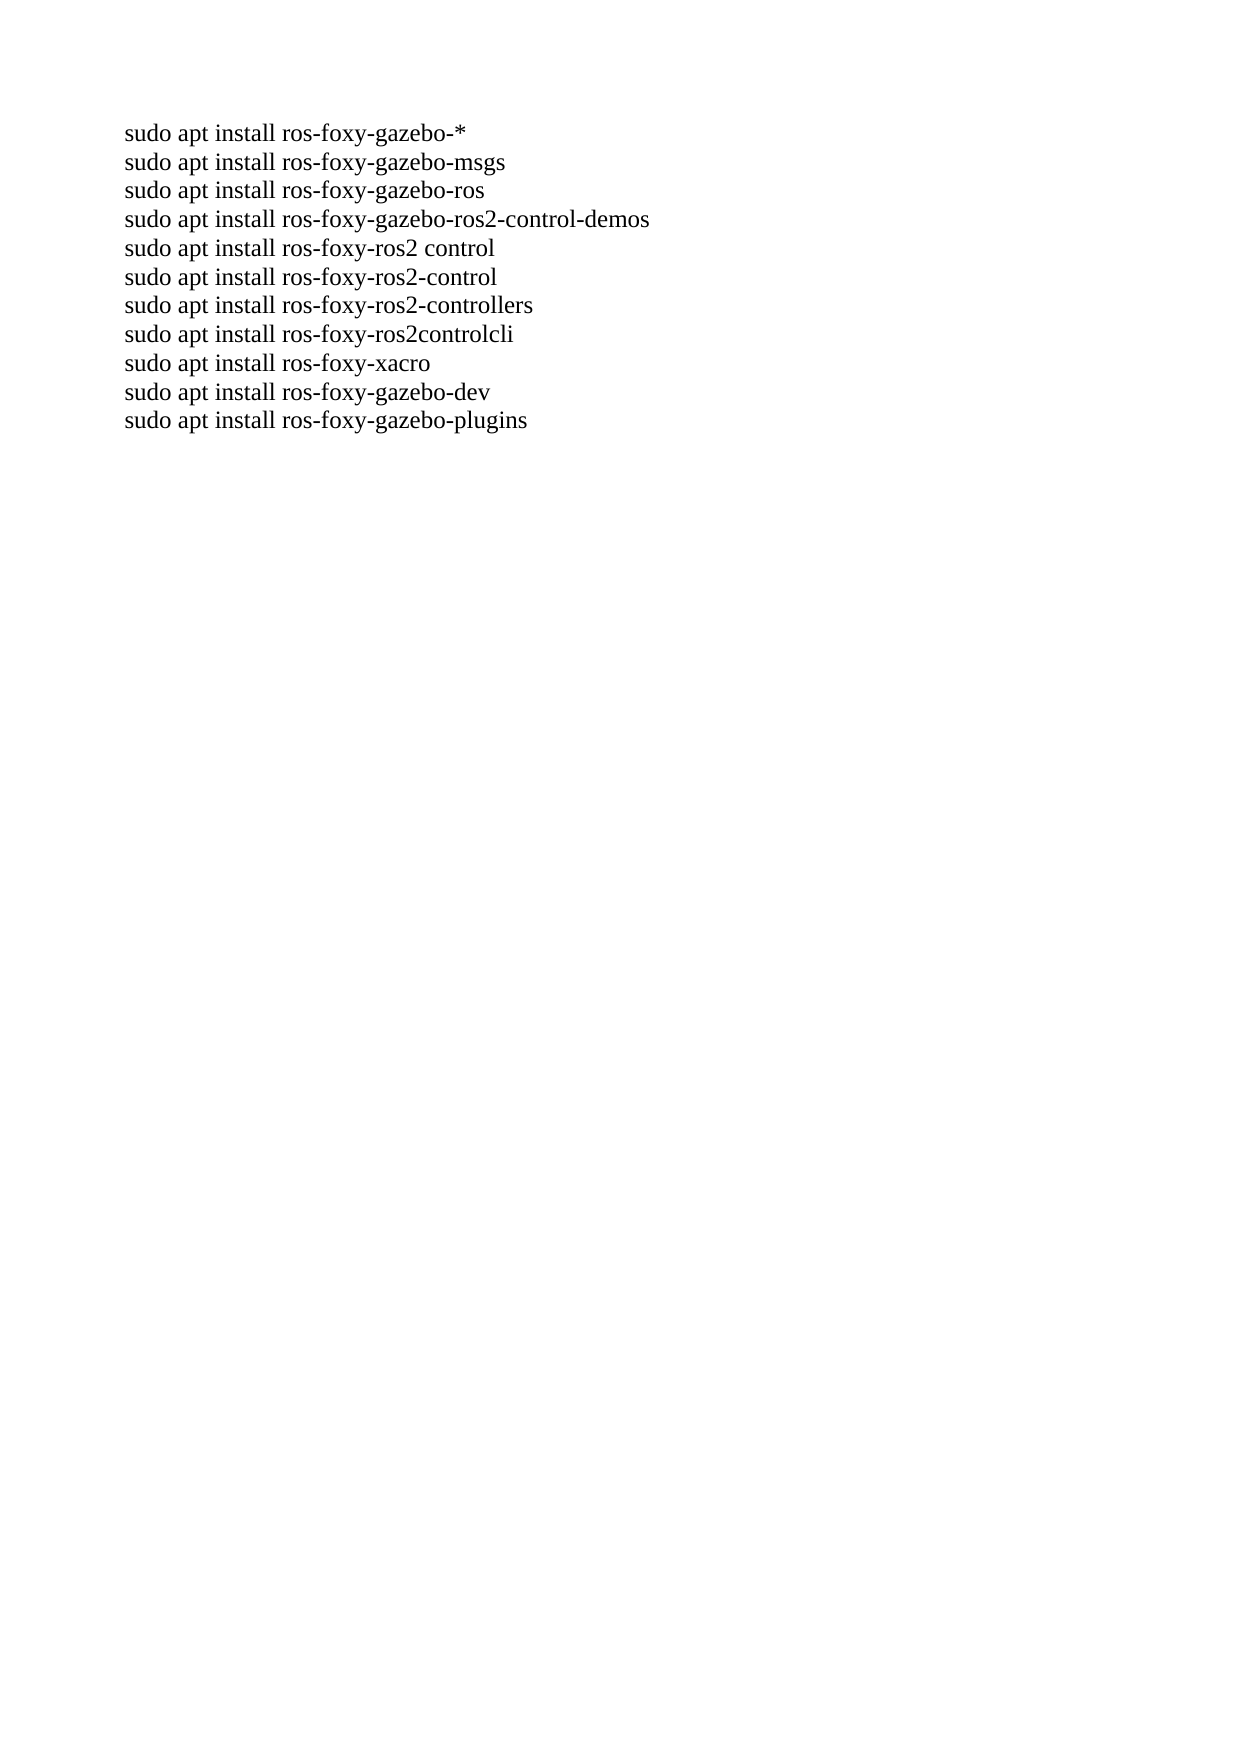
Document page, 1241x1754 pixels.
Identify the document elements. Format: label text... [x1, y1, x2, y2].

text sudo apt install ros-foxy-gazebo-plugins [118, 406, 1122, 434]
text sudo apt install ros-foxy-gazebo-msgs [118, 147, 1122, 176]
text sudo apt install ros-foxy-ros2-controllers [118, 291, 1122, 319]
text sudo apt install ros-foxy-ros2 control [118, 233, 1122, 262]
text sudo apt install ros-foxy-xacro [118, 348, 1122, 377]
text sudo apt install ros-foxy-gazebo-* [118, 118, 1122, 147]
text sudo apt install ros-foxy-ros2controlcli [118, 319, 1122, 348]
text sudo apt install ros-foxy-gazebo-ros2-control-demos [118, 204, 1122, 233]
text sudo apt install ros-foxy-ros2-control [118, 262, 1122, 291]
text sudo apt install ros-foxy-gazebo-ros [118, 176, 1122, 204]
text sudo apt install ros-foxy-gazebo-dev [118, 377, 1122, 406]
